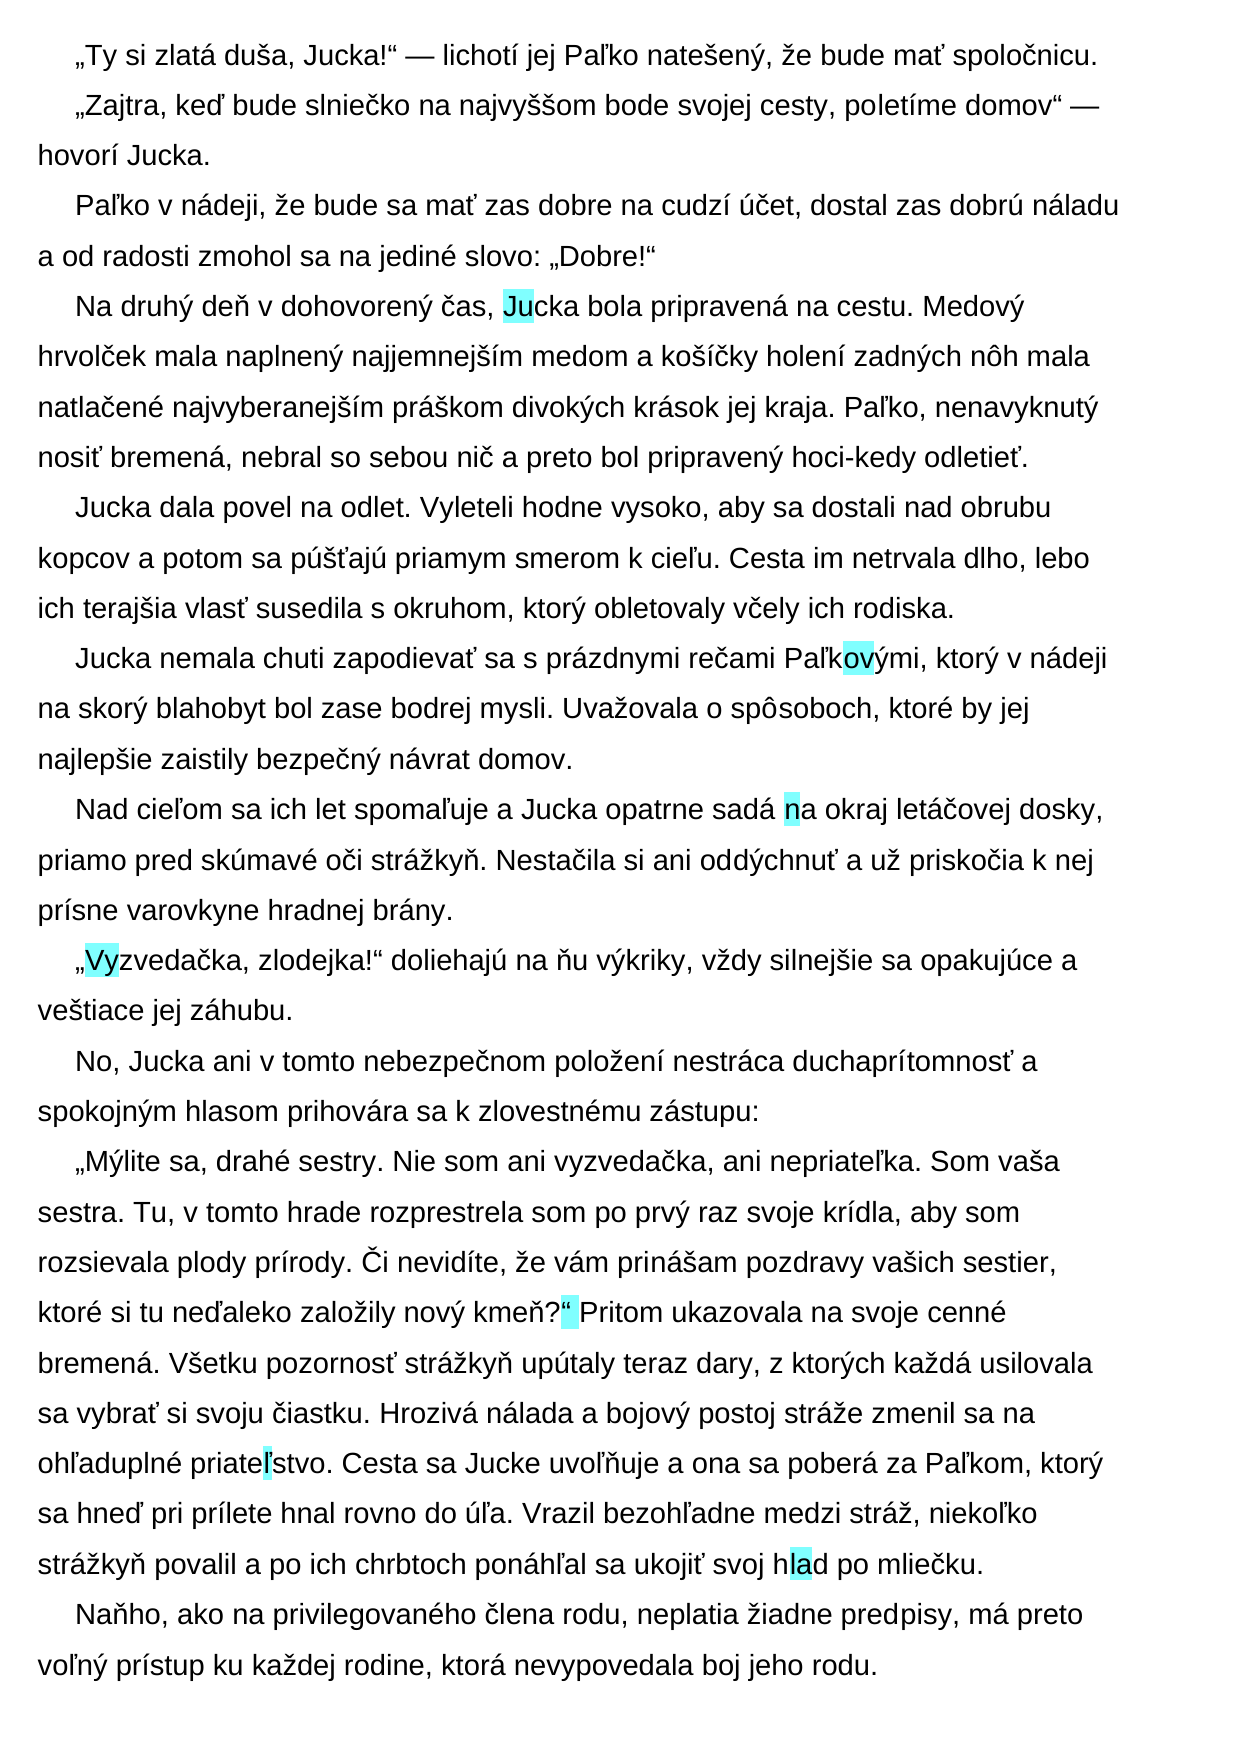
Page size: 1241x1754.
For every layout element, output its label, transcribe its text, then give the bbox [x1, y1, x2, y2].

text Nad cieľom sa ich let spomaľuje a Jucka opatrne sadá na okraj letáčovej dosky, priamo pred skúmavé oči strážkyň. Nestačila si ani od­dýchnuť a už priskočia k nej prísne varovkyne hradnej brány. [37, 792, 1130, 926]
text Naňho, ako na privilegovaného člena rodu, neplatia žiadne pred­pisy, má preto voľný prístup ku každej rodine, ktorá nevypovedala boj jeho rodu. [37, 1597, 1130, 1681]
text No, Jucka ani v tomto nebezpečnom položení nestráca duchaprí­tomnosť a spokojným hlasom prihovára sa k zlovestnému zástupu: [37, 1044, 1130, 1128]
text Jucka dala povel na odlet. Vyleteli hodne vysoko, aby sa dostali nad obrubu kopcov a potom sa púšťajú priamym smerom k cieľu. Cesta im netrvala dlho, lebo ich terajšia vlasť susedila s okruhom, ktorý obletovaly včely ich rodiska. [37, 490, 1130, 624]
text „Zajtra, keď bude slniečko na najvyššom bode svojej cesty, po­letíme domov“ — hovorí Jucka. [37, 88, 1130, 172]
text „Ty si zlatá duša, Jucka!“ — lichotí jej Paľko natešený, že bude mať spoločnicu. [37, 37, 1130, 71]
text Paľko v nádeji, že bude sa mať zas dobre na cudzí účet, dostal zas dobrú náladu a od radosti zmohol sa na jediné slovo: „Dobre!“ [37, 188, 1130, 272]
text „Vyzvedačka, zlodejka!“ doliehajú na ňu výkriky, vždy silnejšie sa opakujúce a veštiace jej záhubu. [37, 943, 1130, 1027]
text „Mýlite sa, drahé sestry. Nie som ani vyzvedačka, ani nepriateľka. Som vaša sestra. Tu, v tomto hrade rozprestrela som po prvý raz svoje krídla, aby som rozsievala plody prírody. Či nevidíte, že vám pri­nášam pozdravy vašich sestier, ktoré si tu neďaleko založily nový kmeň?“ Pritom ukazovala na svoje cenné bremená. Všetku pozornosť strážkyň upútaly teraz dary, z ktorých každá usilovala sa vybrať si svoju čiastku. Hrozivá nálada a bojový postoj stráže zmenil sa na ohľaduplné priateľstvo. Cesta sa Jucke uvoľňuje a ona sa poberá za Paľkom, ktorý sa hneď pri prílete hnal rovno do úľa. Vrazil bezohľadne medzi stráž, niekoľko strážkyň povalil a po ich chrbtoch ponáhľal sa ukojiť svoj hlad po mliečku. [37, 1144, 1130, 1580]
text Na druhý deň v dohovorený čas, Jucka bola pripravená na cestu. Medový hrvolček mala naplnený najjemnejším medom a košíčky holení zadných nôh mala natlačené najvyberanejším práškom divokých krások jej kraja. Paľko, nenavyknutý nosiť bremená, nebral so sebou nič a preto bol pripravený hoci-kedy odletieť. [37, 289, 1130, 473]
text Jucka nemala chuti zapodievať sa s prázdnymi rečami Paľkovými, ktorý v nádeji na skorý blahobyt bol zase bodrej mysli. Uvažovala o spô­soboch, ktoré by jej najlepšie zaistily bezpečný návrat domov. [37, 641, 1130, 775]
